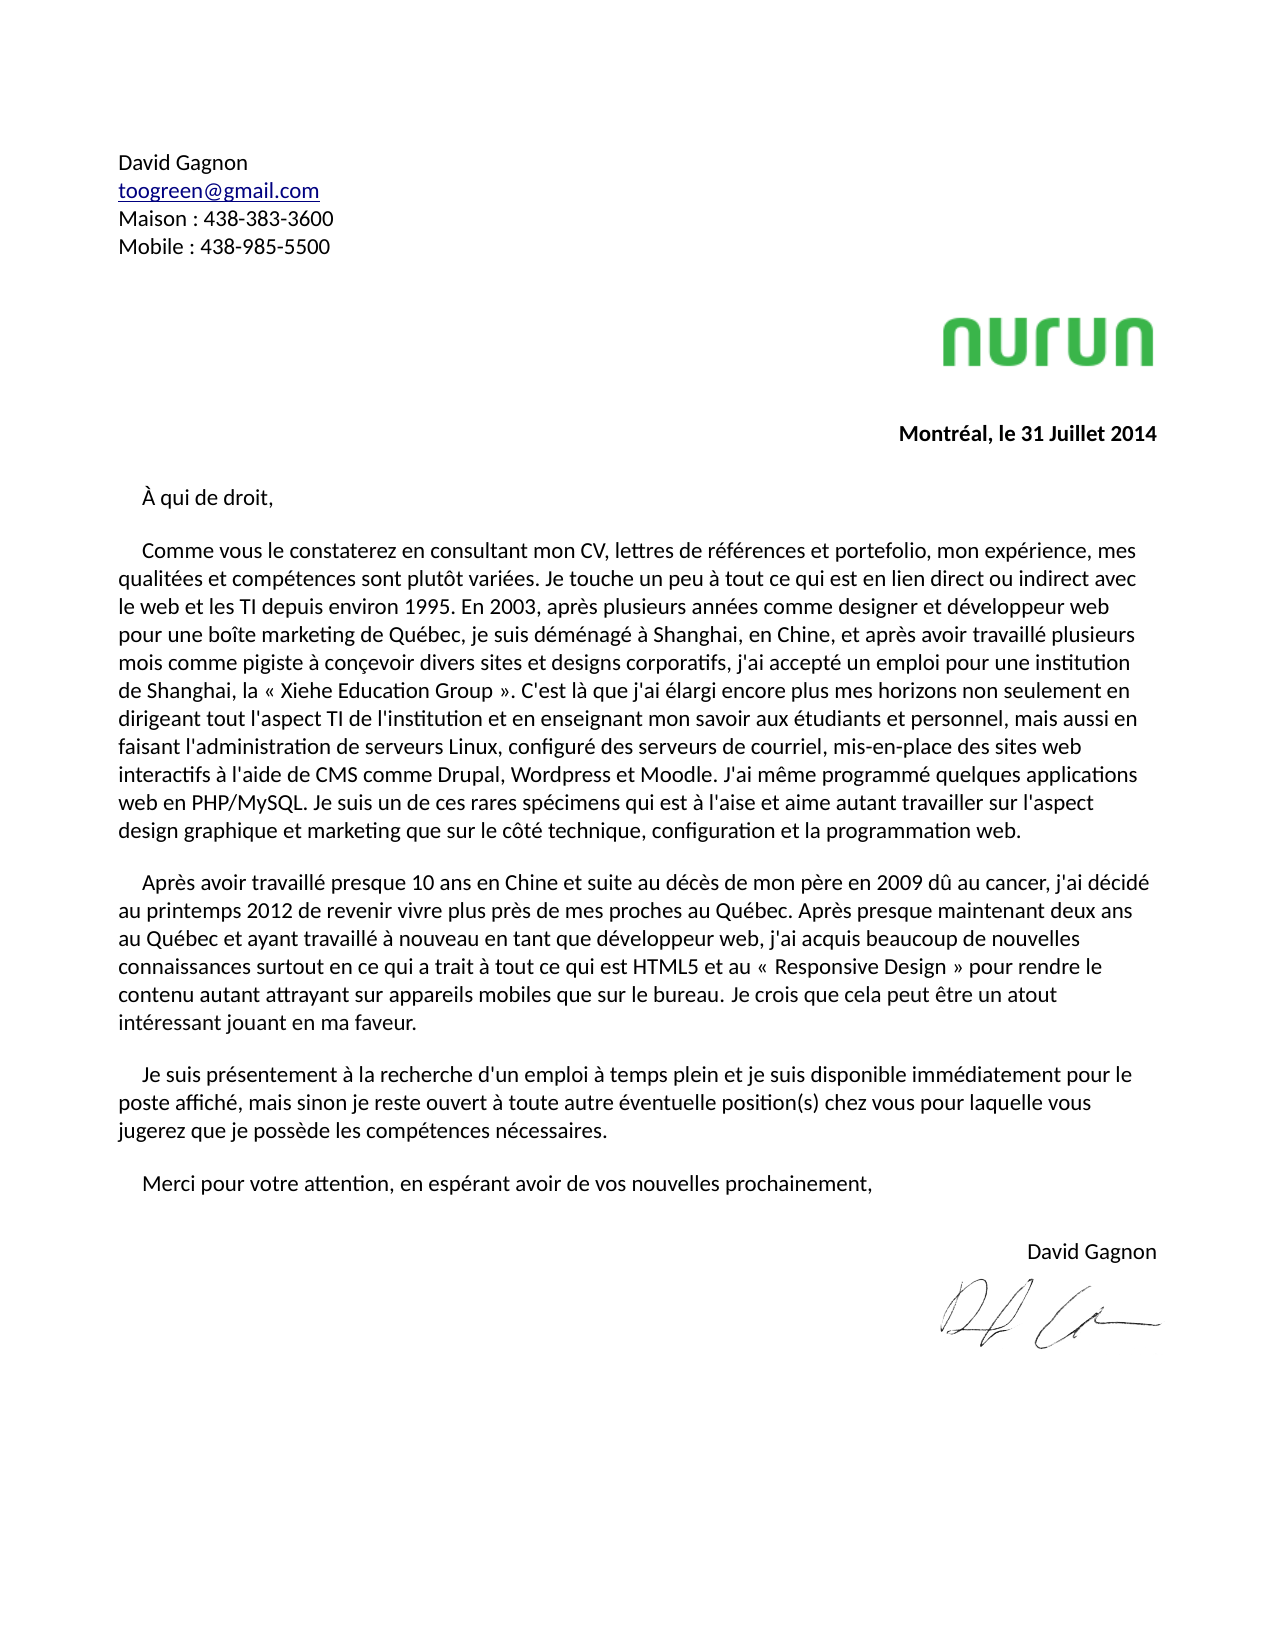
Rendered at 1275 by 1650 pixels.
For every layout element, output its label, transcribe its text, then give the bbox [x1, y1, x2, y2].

text Après avoir travaillé presque 10 ans en Chine et suite au décès de mon père en 2009 dû au cancer, j'ai décidé au printemps 2012 de revenir vivre plus près de mes proches au Québec. Après presque maintenant deux ans au Québec et ayant travaillé à nouveau en tant que développeur web, j'ai acquis beaucoup de nouvelles connaissances surtout en ce qui a trait à tout ce qui est HTML5 et au « Responsive Design » pour rendre le contenu autant attrayant sur appareils mobiles que sur le bureau. Je crois que cela peut être un atout intéressant jouant en ma faveur. [118, 868, 1157, 1036]
text Montréal, le 31 Juillet 2014 [118, 419, 912, 447]
text Maison : 438-383-3600 [118, 204, 1157, 232]
picture [921, 1268, 1184, 1355]
text Merci pour votre attention, en espérant avoir de vos nouvelles prochainement, [118, 1169, 1157, 1197]
text toogreen@gmail.com [118, 176, 1157, 204]
text Je suis présentement à la recherche d'un emploi à temps plein et je suis disponible immédiatement pour le poste affiché, mais sinon je reste ouvert à toute autre éventuelle position(s) chez vous pour laquelle vous jugerez que je possède les compétences nécessaires. [118, 1060, 1157, 1144]
text À qui de droit, [118, 483, 1157, 512]
text David Gagnon [118, 1237, 1157, 1265]
text Mobile : 438-985-5500 [118, 232, 1157, 261]
picture [912, 292, 1186, 498]
text Comme vous le constaterez en consultant mon CV, lettres de références et portefolio, mon expérience, mes qualitées et compétences sont plutôt variées. Je touche un peu à tout ce qui est en lien direct ou indirect avec le web et les TI depuis environ 1995. En 2003, après plusieurs années comme designer et développeur web pour une boîte marketing de Québec, je suis déménagé à Shanghai, en Chine, et après avoir travaillé plusieurs mois comme pigiste à conçevoir divers sites et designs corporatifs, j'ai accepté un emploi pour une institution de Shanghai, la « Xiehe Education Group ». C'est là que j'ai élargi encore plus mes horizons non seulement en dirigeant tout l'aspect TI de l'institution et en enseignant mon savoir aux étudiants et personnel, mais aussi en faisant l'administration de serveurs Linux, configuré des serveurs de courriel, mis-en-place des sites web interactifs à l'aide de CMS comme Drupal, Wordpress et Moodle. J'ai même programmé quelques applications web en PHP/MySQL. Je suis un de ces rares spécimens qui est à l'aise et aime autant travailler sur l'aspect design graphique et marketing que sur le côté technique, configuration et la programmation web. [118, 536, 1157, 844]
text David Gagnon [118, 148, 1157, 176]
